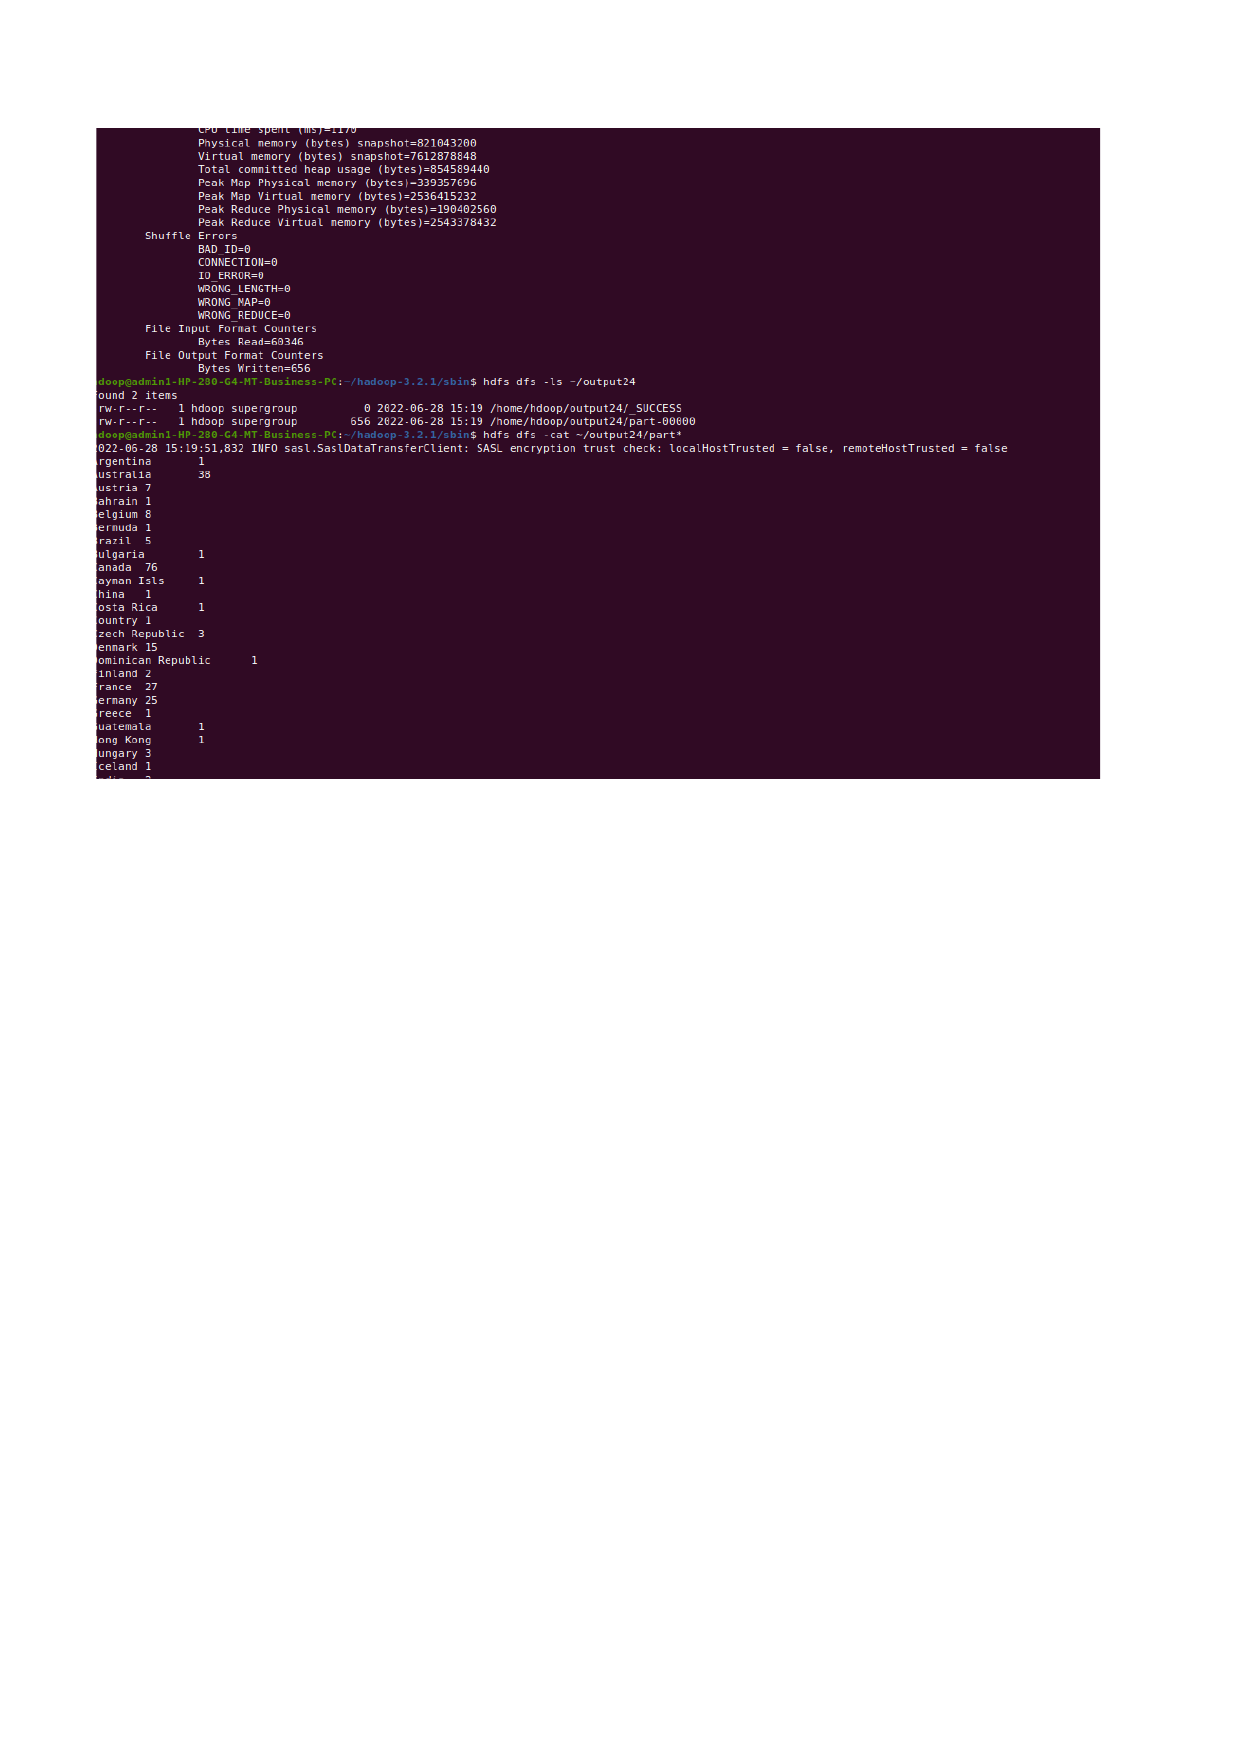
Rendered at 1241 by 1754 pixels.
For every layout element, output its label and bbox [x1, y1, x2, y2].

picture [96, 128, 1101, 779]
